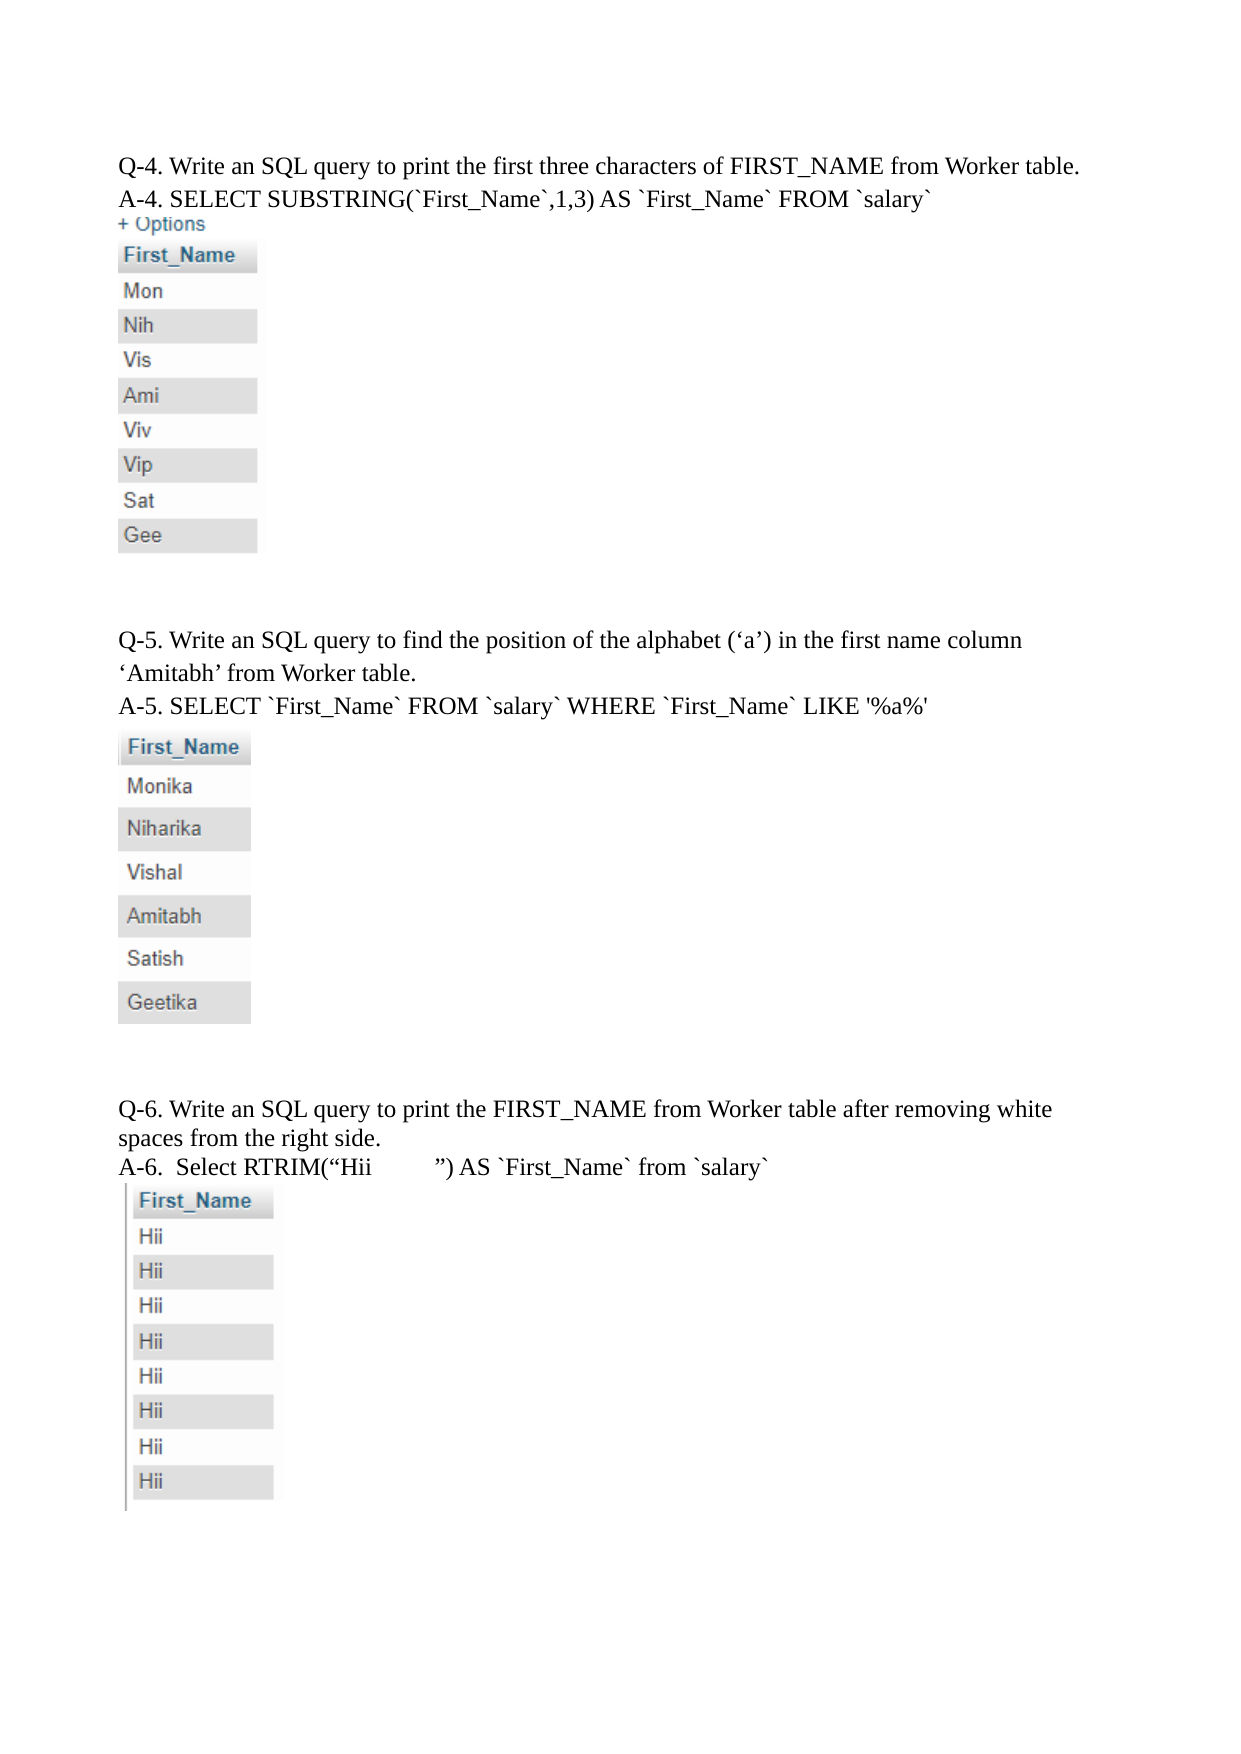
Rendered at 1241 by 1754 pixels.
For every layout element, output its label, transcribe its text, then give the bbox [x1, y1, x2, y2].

picture [118, 217, 267, 555]
text A-6. Select RTRIM(“Hii ”) AS `First_Name` from `salary` [118, 1152, 1122, 1181]
text Q-6. Write an SQL query to print the FIRST_NAME from Worker table after removing white spaces from the right side. [118, 1094, 1122, 1152]
text Q-5. Write an SQL query to find the position of the alphabet (‘a’) in the first name column ‘Amitabh’ from Worker table. [118, 625, 1122, 687]
text A-4. SELECT SUBSTRING(`First_Name`,1,3) AS `First_Name` FROM `salary` [118, 184, 1122, 213]
picture [118, 724, 251, 1024]
text A-5. SELECT `First_Name` FROM `salary` WHERE `First_Name` LIKE '%a%' [118, 691, 1122, 720]
picture [124, 1183, 285, 1511]
text Q-4. Write an SQL query to print the first three characters of FIRST_NAME from Worker table. [118, 151, 1122, 180]
